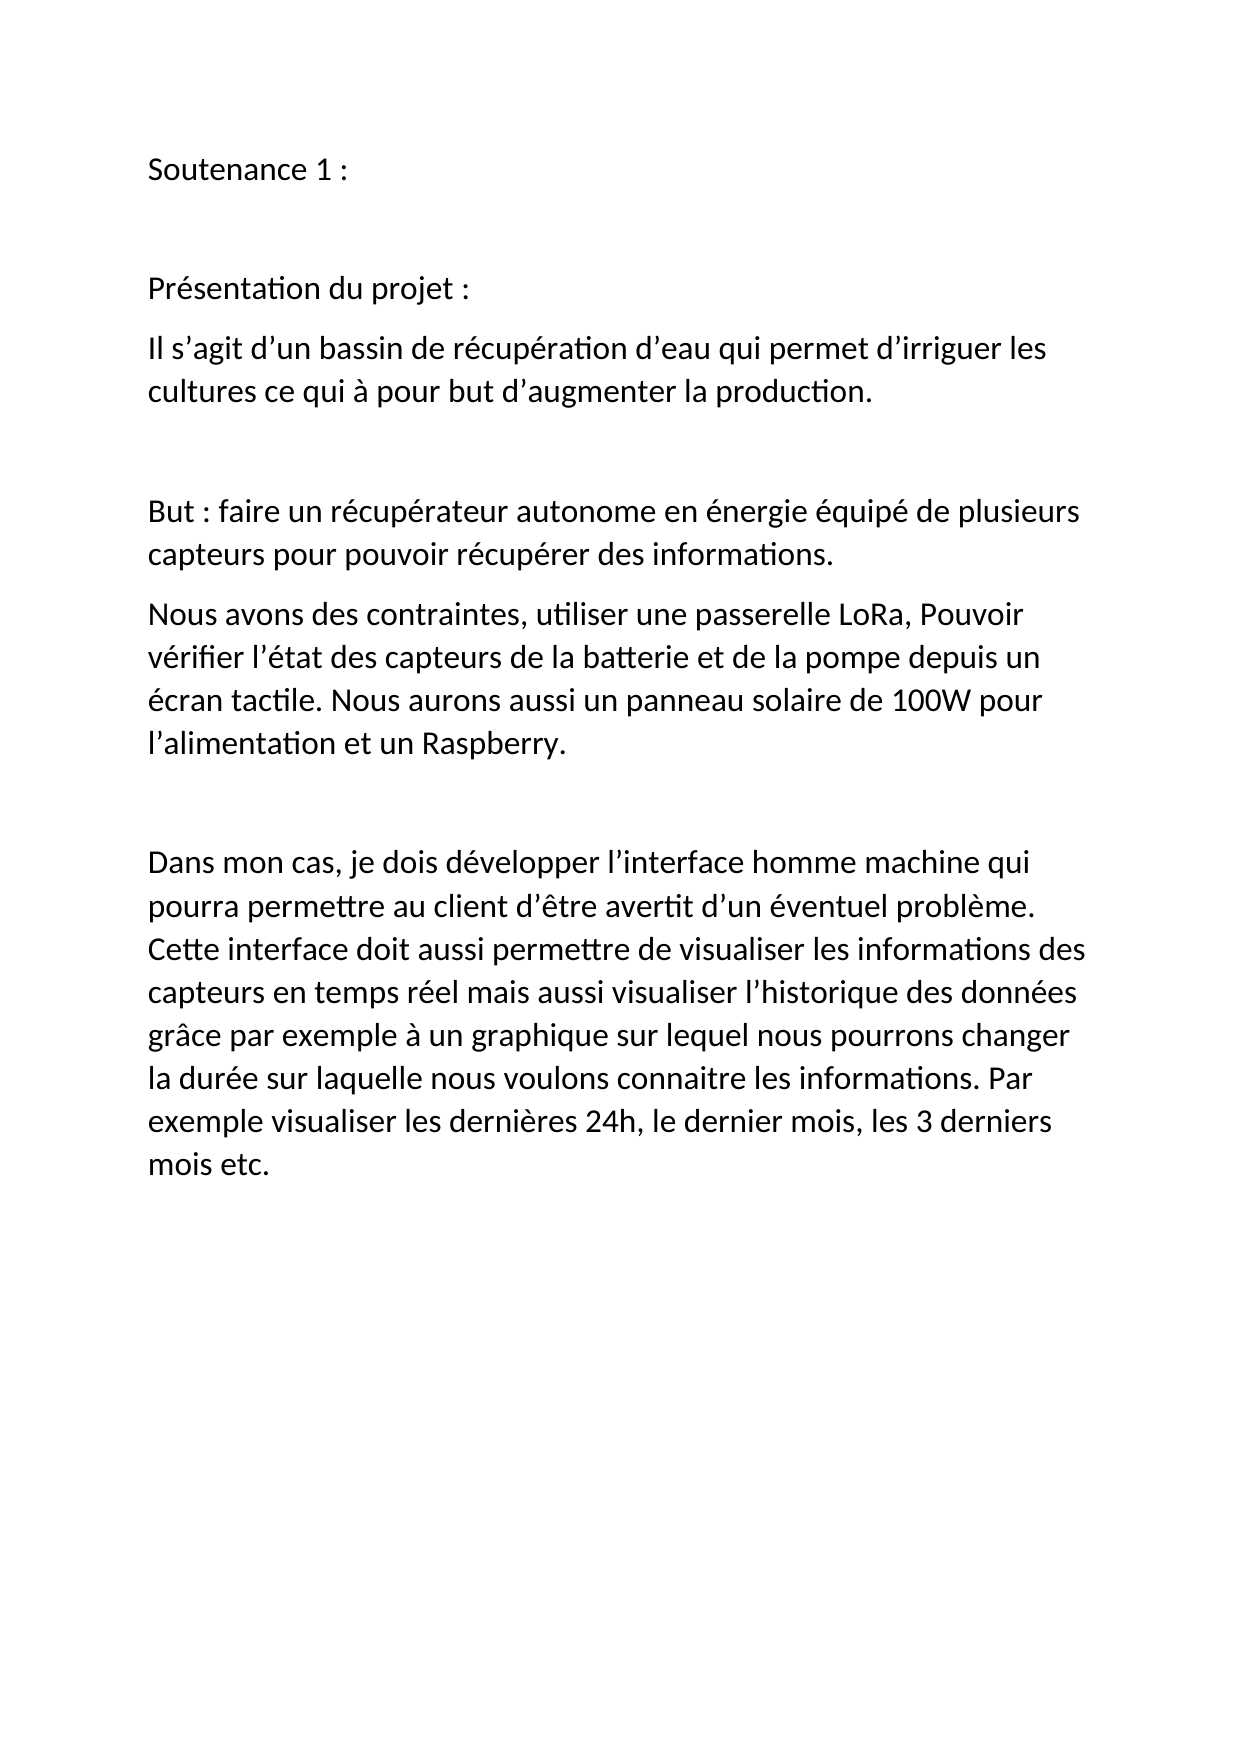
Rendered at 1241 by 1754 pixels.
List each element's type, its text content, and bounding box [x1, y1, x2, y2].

text Dans mon cas, je dois développer l’interface homme machine qui pourra permettre au client d’être avertit d’un éventuel problème. Cette interface doit aussi permettre de visualiser les informations des capteurs en temps réel mais aussi visualiser l’historique des données grâce par exemple à un graphique sur lequel nous pourrons changer la durée sur laquelle nous voulons connaitre les informations. Par exemple visualiser les dernières 24h, le dernier mois, les 3 derniers mois etc. [148, 842, 1093, 1184]
text Il s’agit d’un bassin de récupération d’eau qui permet d’irriguer les cultures ce qui à pour but d’augmenter la production. [148, 327, 1093, 411]
text But : faire un récupérateur autonome en énergie équipé de plusieurs capteurs pour pouvoir récupérer des informations. [148, 490, 1093, 573]
text Présentation du projet : [148, 267, 1093, 308]
text Soutenance 1 : [148, 148, 1093, 188]
text Nous avons des contraintes, utiliser une passerelle LoRa, Pouvoir vérifier l’état des capteurs de la batterie et de la pompe depuis un écran tactile. Nous aurons aussi un panneau solaire de 100W pour l’alimentation et un Raspberry. [148, 593, 1093, 763]
